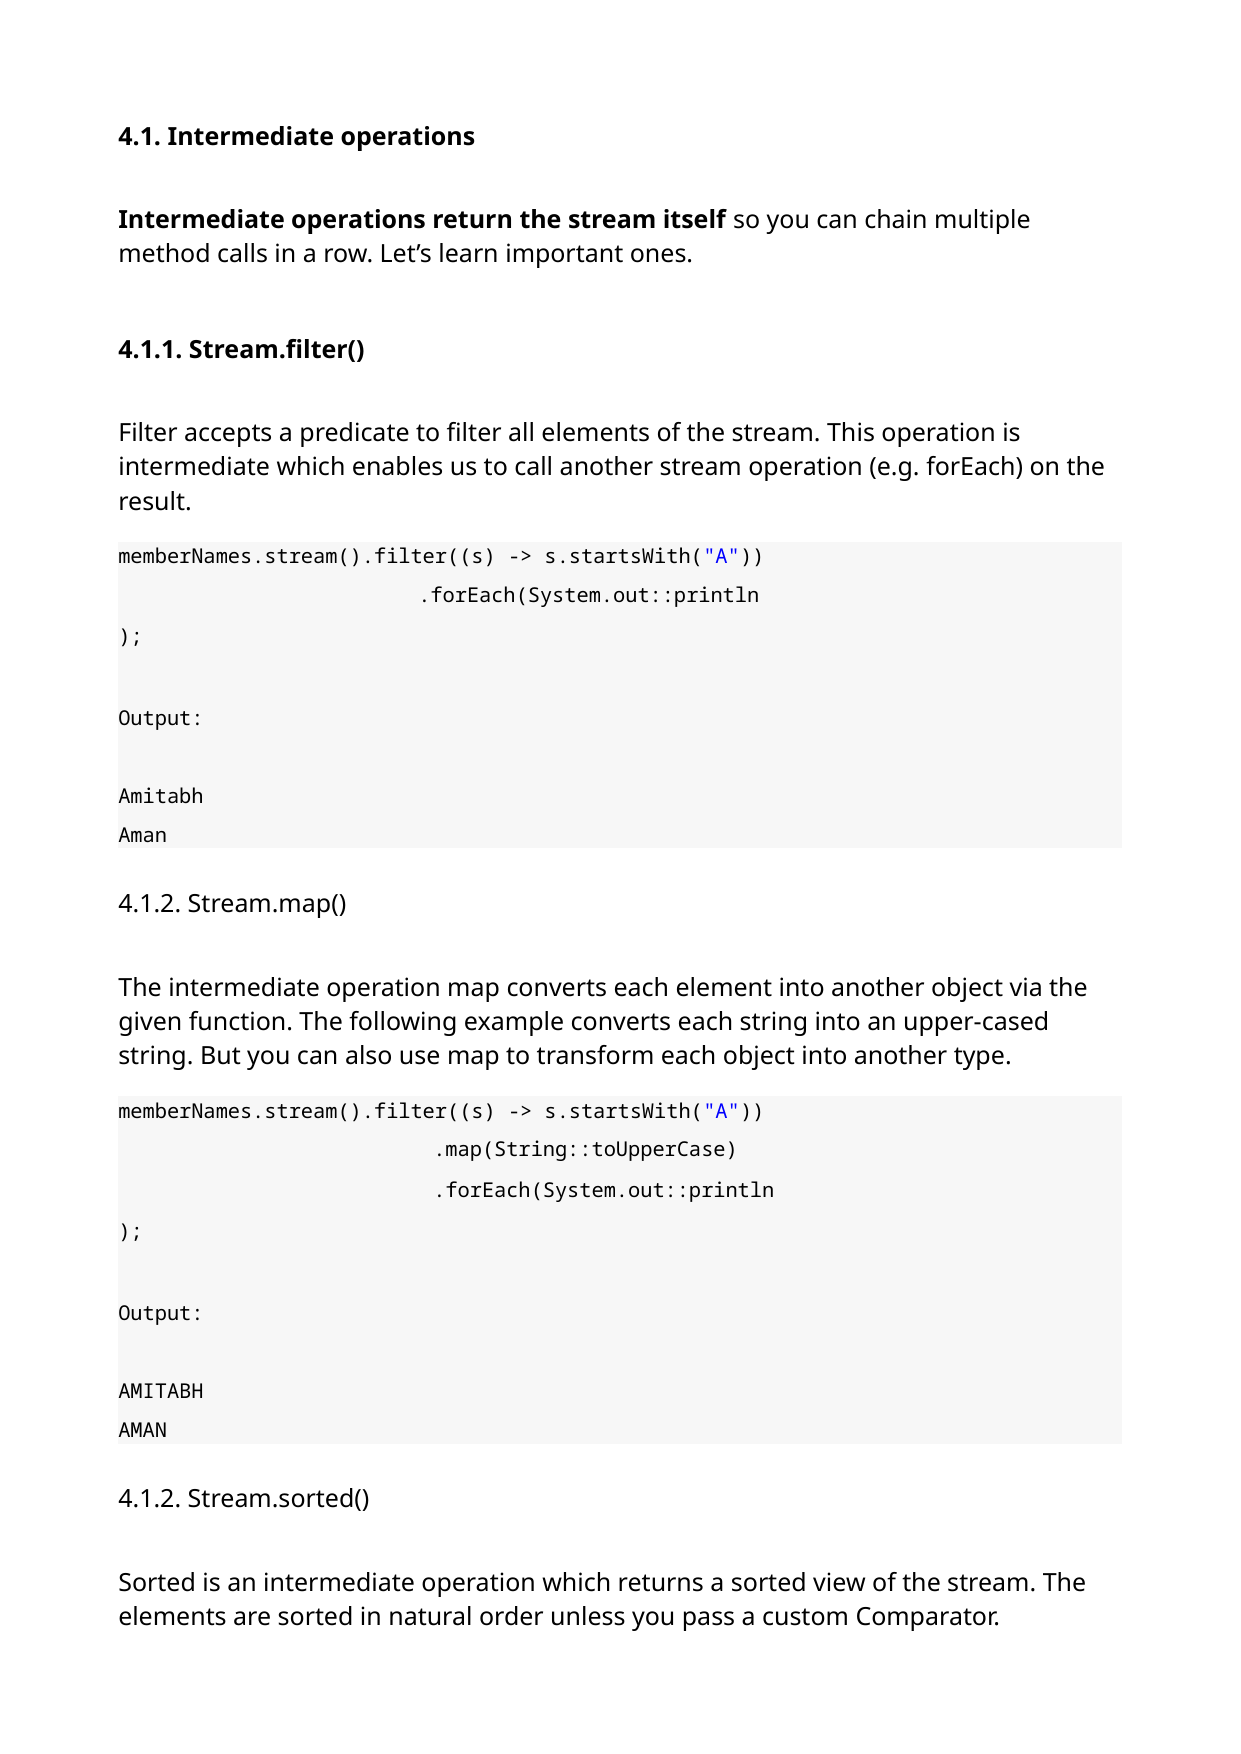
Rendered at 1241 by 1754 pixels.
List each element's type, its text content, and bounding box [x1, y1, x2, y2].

text Filter accepts a predicate to filter all elements of the stream. This operation is intermediate which enables us to call another stream operation (e.g. forEach) on the result. [118, 415, 1122, 517]
subtitle 4.1. Intermediate operations [118, 118, 1122, 152]
subtitle 4.1.2. Stream.map() [118, 886, 1122, 920]
table_header memberNames.stream().filter((s) -> s.startsWith("A")) .forEach(System.out::println); Output: Amitabh Aman [118, 542, 766, 848]
text Intermediate operations return the stream itself so you can chain multiple method calls in a row. Let’s learn important ones. [118, 201, 1122, 269]
subtitle 4.1.1. Stream.filter() [118, 332, 1122, 366]
table_header memberNames.stream().filter((s) -> s.startsWith("A")) .map(String::toUpperCase) .forEach(System.out::println); Output: AMITABH AMAN [118, 1096, 781, 1444]
text The intermediate operation map converts each element into another object via the given function. The following example converts each string into an upper-cased string. But you can also use map to transform each object into another type. [118, 969, 1122, 1071]
subtitle 4.1.2. Stream.sorted() [118, 1481, 1122, 1515]
text Sorted is an intermediate operation which returns a sorted view of the stream. The elements are sorted in natural order unless you pass a custom Comparator. [118, 1564, 1122, 1632]
